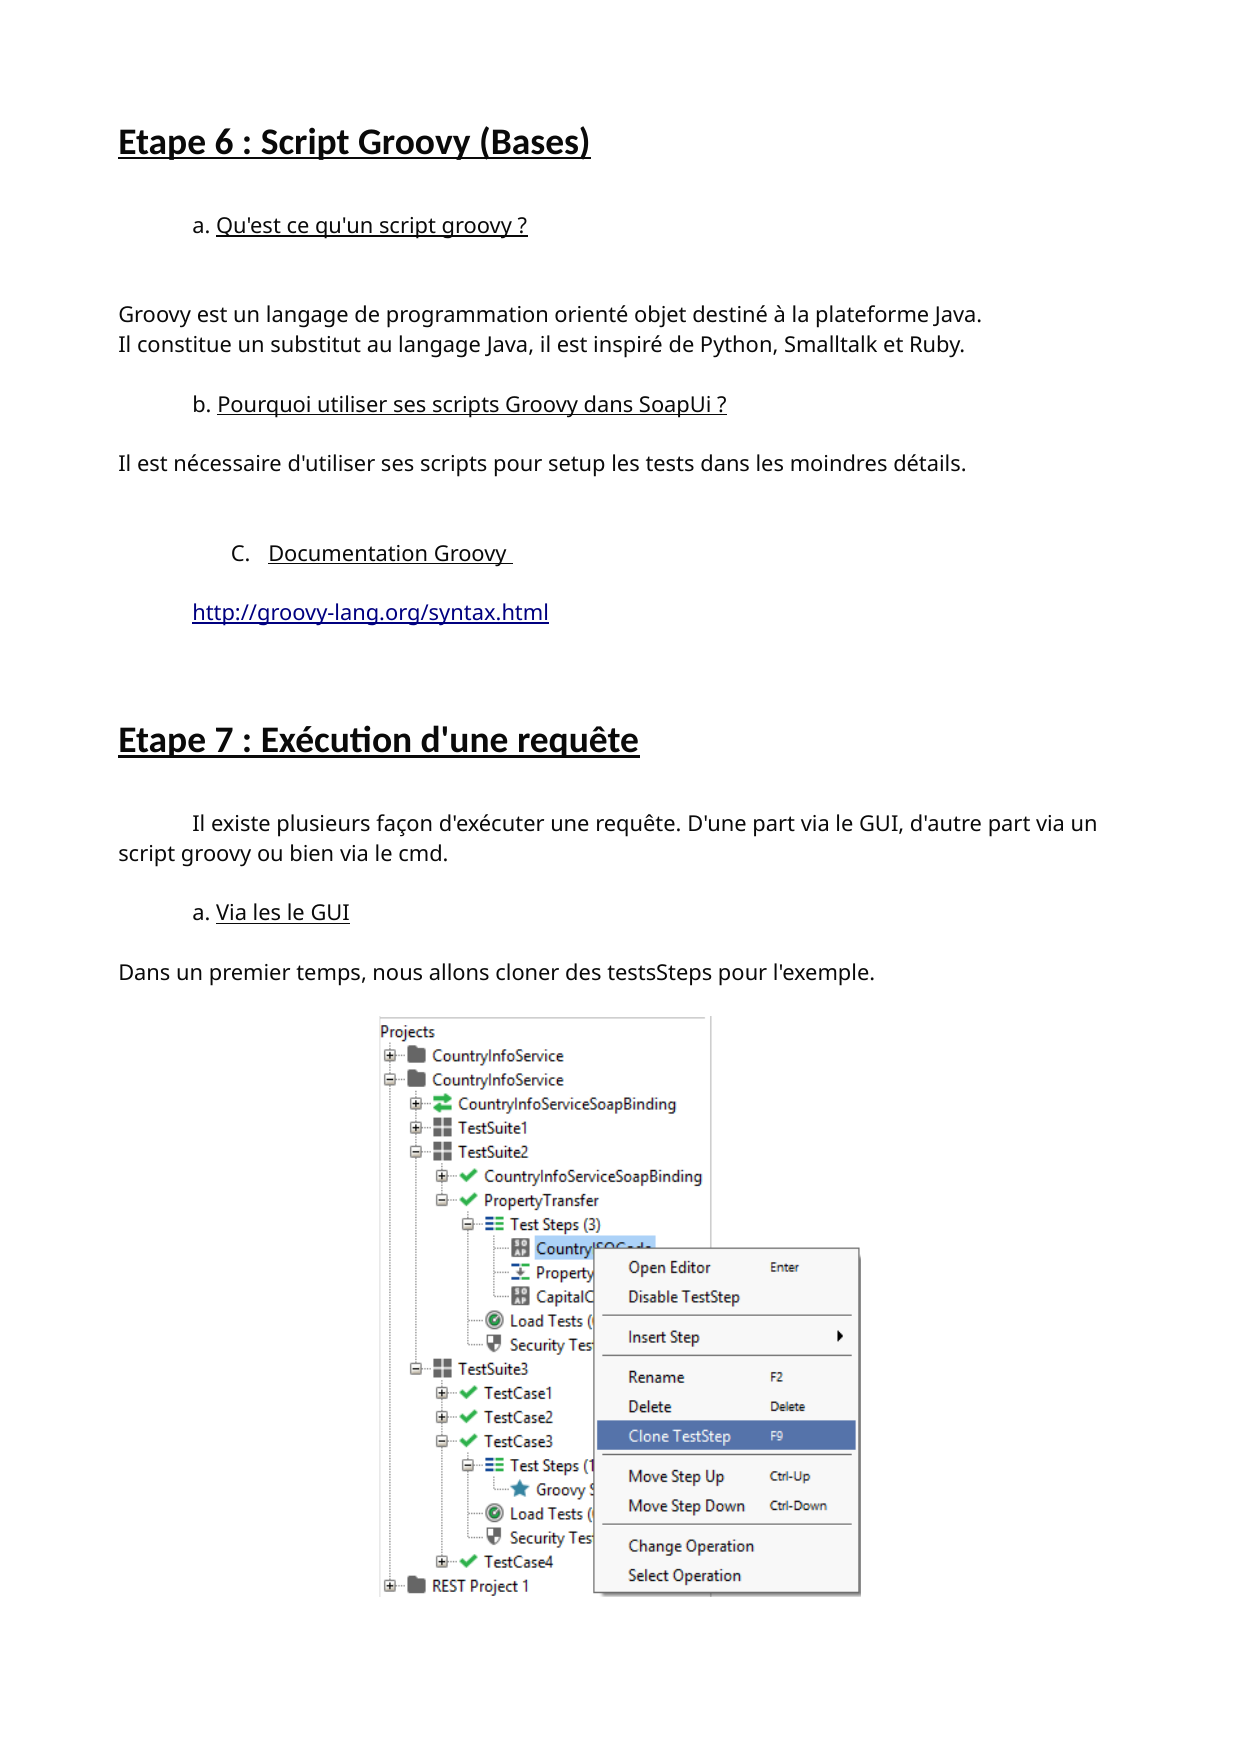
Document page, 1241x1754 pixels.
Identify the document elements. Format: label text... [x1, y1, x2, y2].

text a. Qu'est ce qu'un script groovy ? [118, 210, 1122, 239]
text Il constitue un substitut au langage Java, il est inspiré de Python, Smalltalk et Ruby. [118, 329, 1122, 359]
text Groovy est un langage de programmation orienté objet destiné à la plateforme Java. [118, 299, 1122, 329]
text Il existe plusieurs façon d'exécuter une requête. D'une part via le GUI, d'autre part via un script groovy ou bien via le cmd. [118, 808, 1122, 867]
text Etape 7 : Exécution d'une requête [118, 716, 1122, 762]
text http://groovy-lang.org/syntax.html [118, 597, 1122, 627]
text a. Via les le GUI [118, 897, 1122, 927]
text Etape 6 : Script Groovy (Bases) [118, 118, 1122, 164]
text Il est nécessaire d'utiliser ses scripts pour setup les tests dans les moindres détails. [118, 448, 1122, 478]
text Dans un premier temps, nous allons cloner des testsSteps pour l'exemple. [118, 957, 1122, 987]
list Documentation Groovy [231, 537, 1122, 567]
text b. Pourquoi utiliser ses scripts Groovy dans SoapUi ? [118, 388, 1122, 418]
